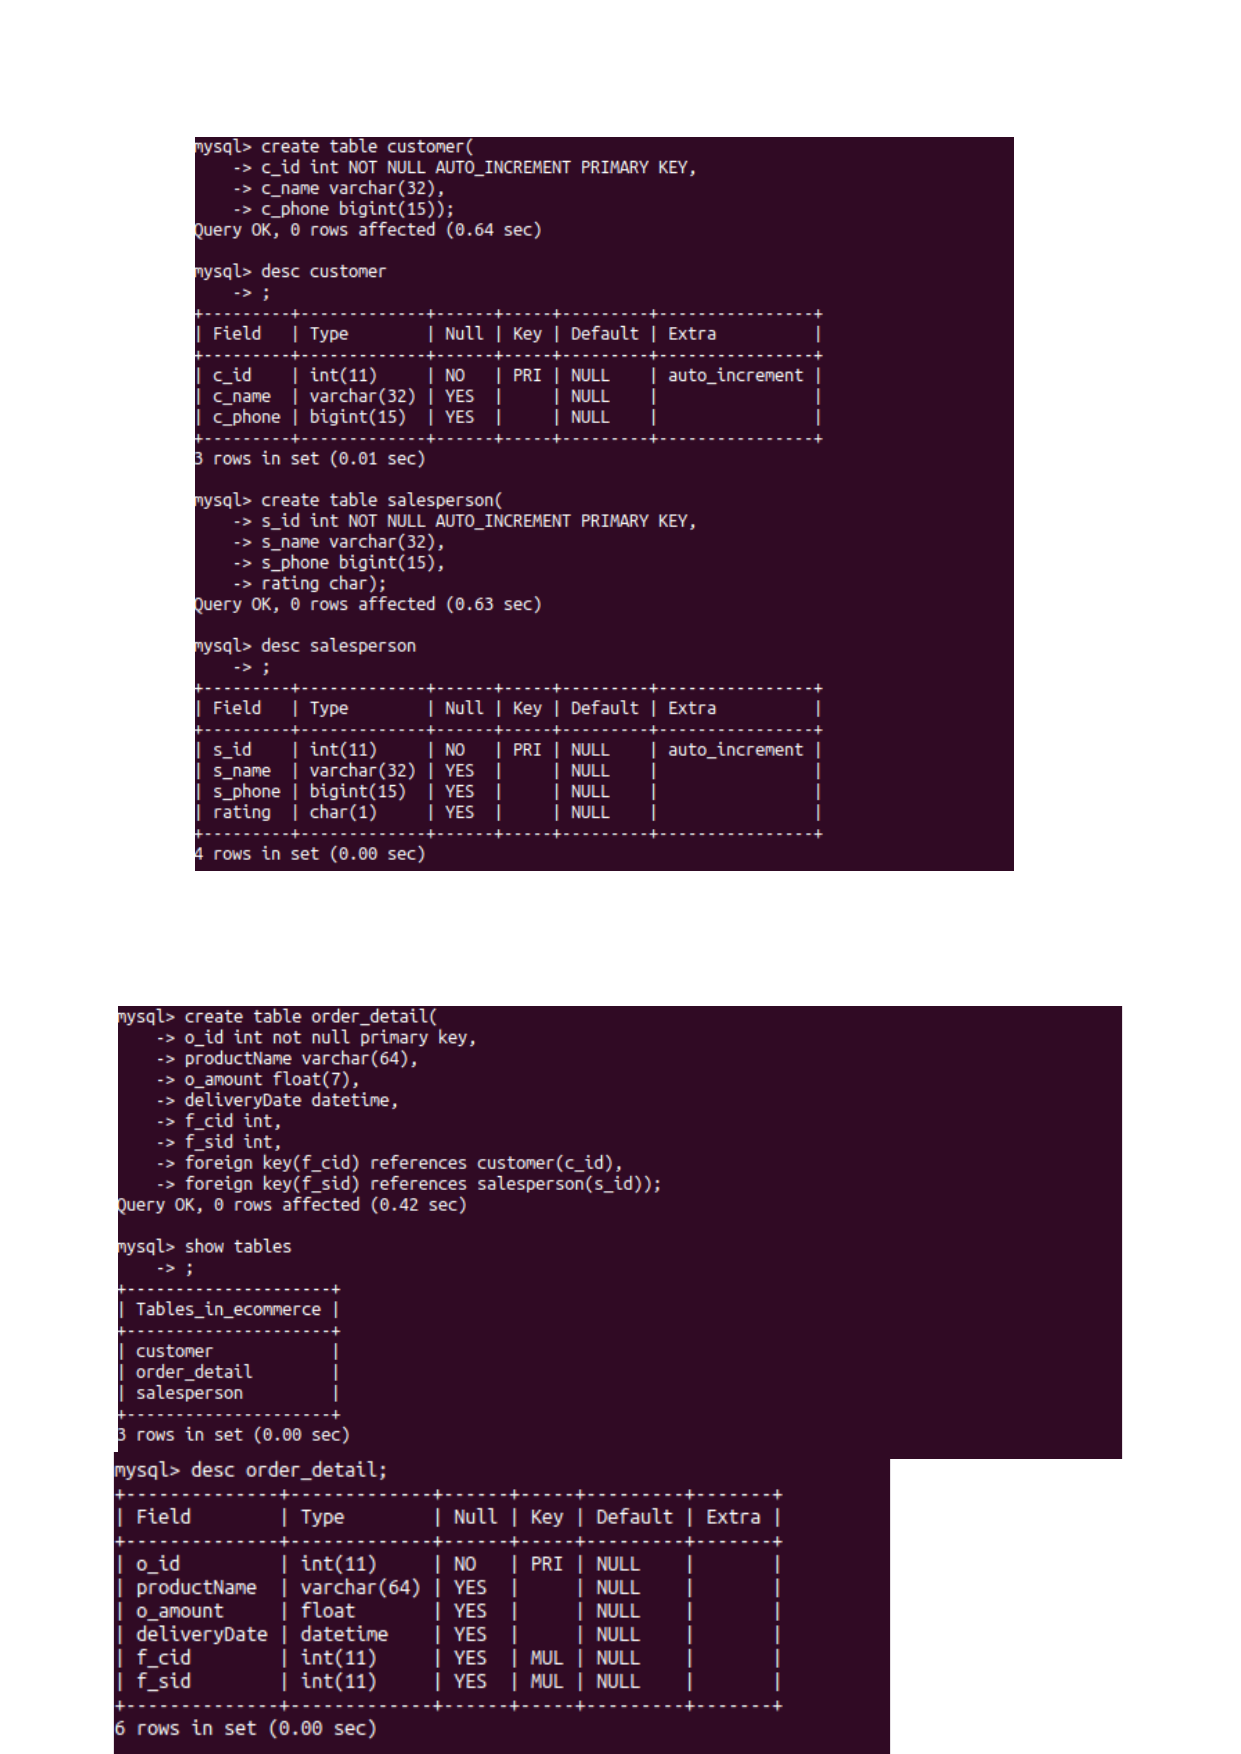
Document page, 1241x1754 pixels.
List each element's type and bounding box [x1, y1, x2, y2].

picture [195, 137, 1014, 871]
picture [113, 1006, 1123, 1754]
